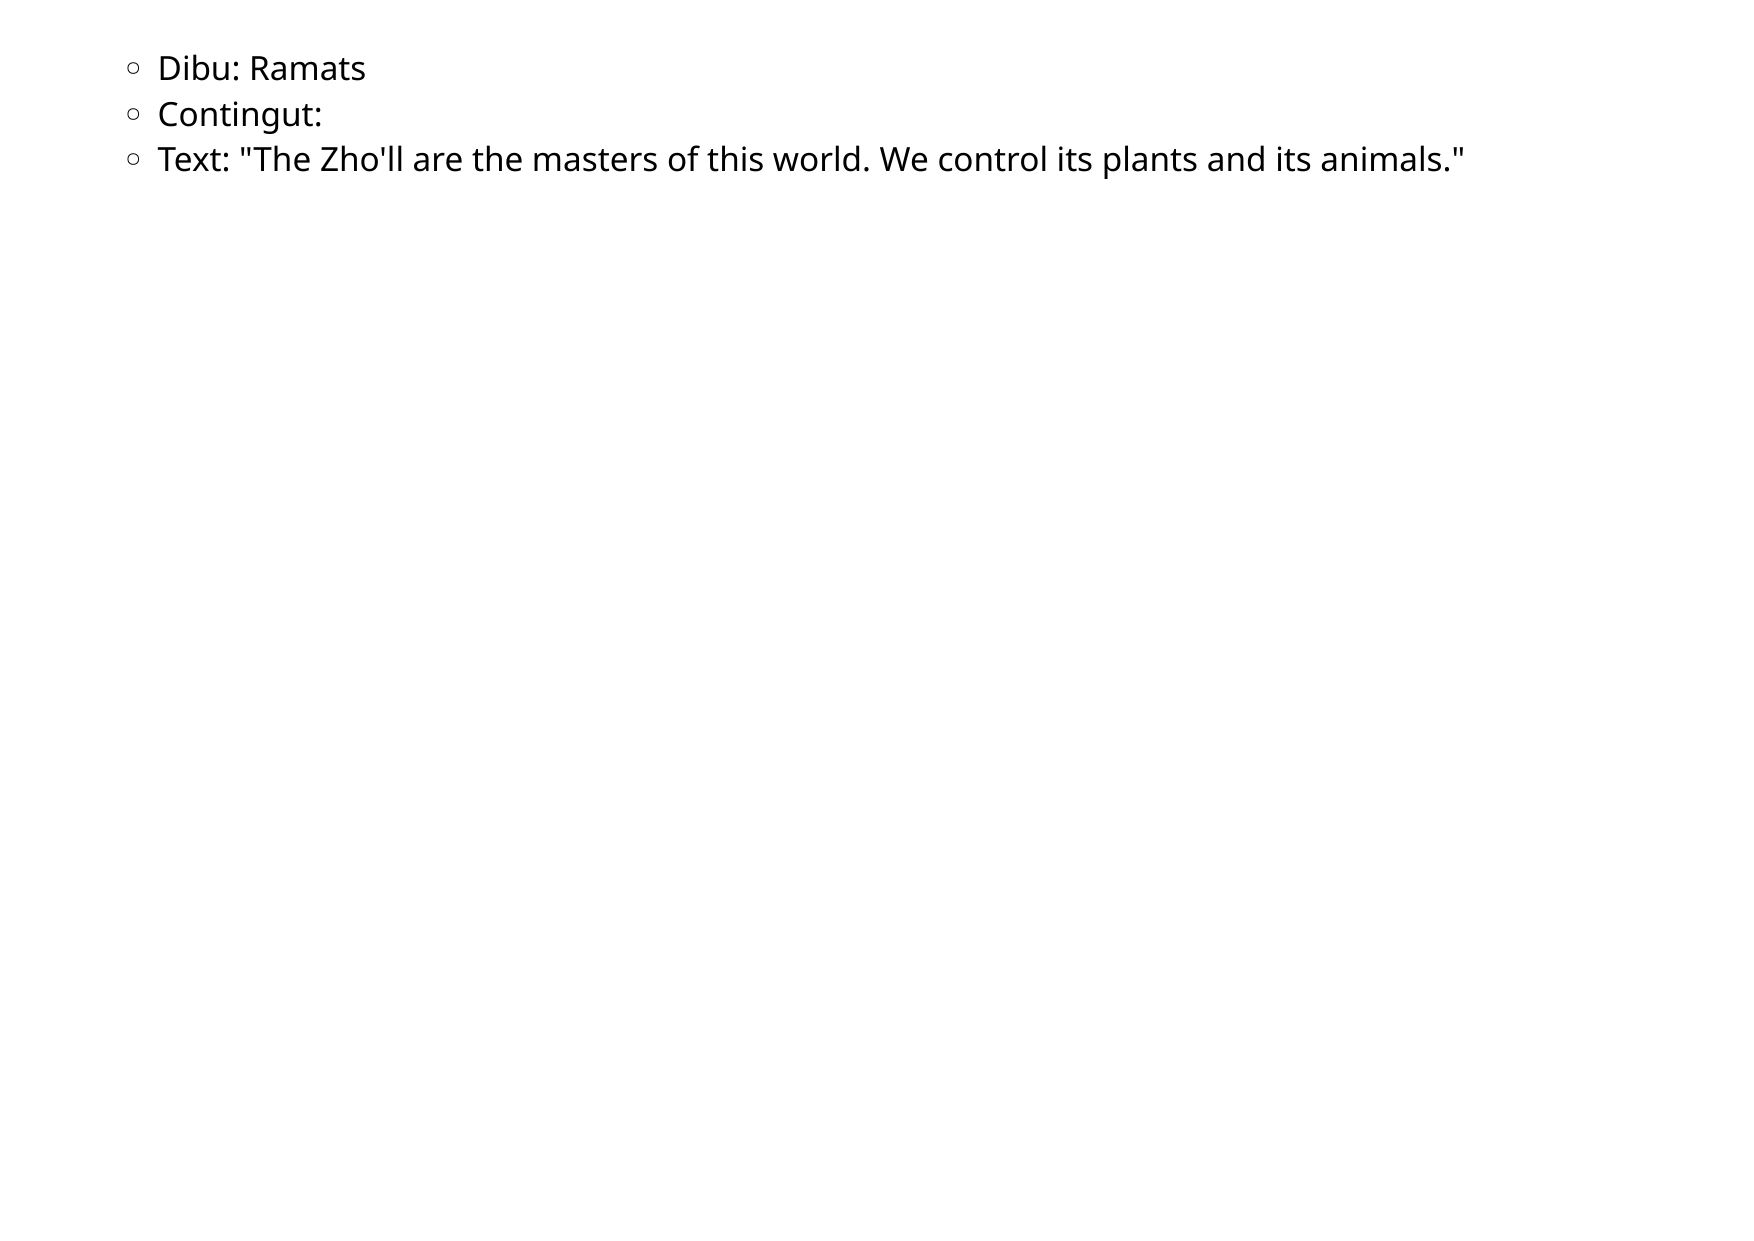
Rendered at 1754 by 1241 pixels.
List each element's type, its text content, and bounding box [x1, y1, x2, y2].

list Dibu: Ramats [120, 45, 1709, 90]
list Text: "The Zho'll are the masters of this world. We control its plants and its animals." [120, 136, 1709, 181]
list Contingut: [120, 90, 1709, 136]
